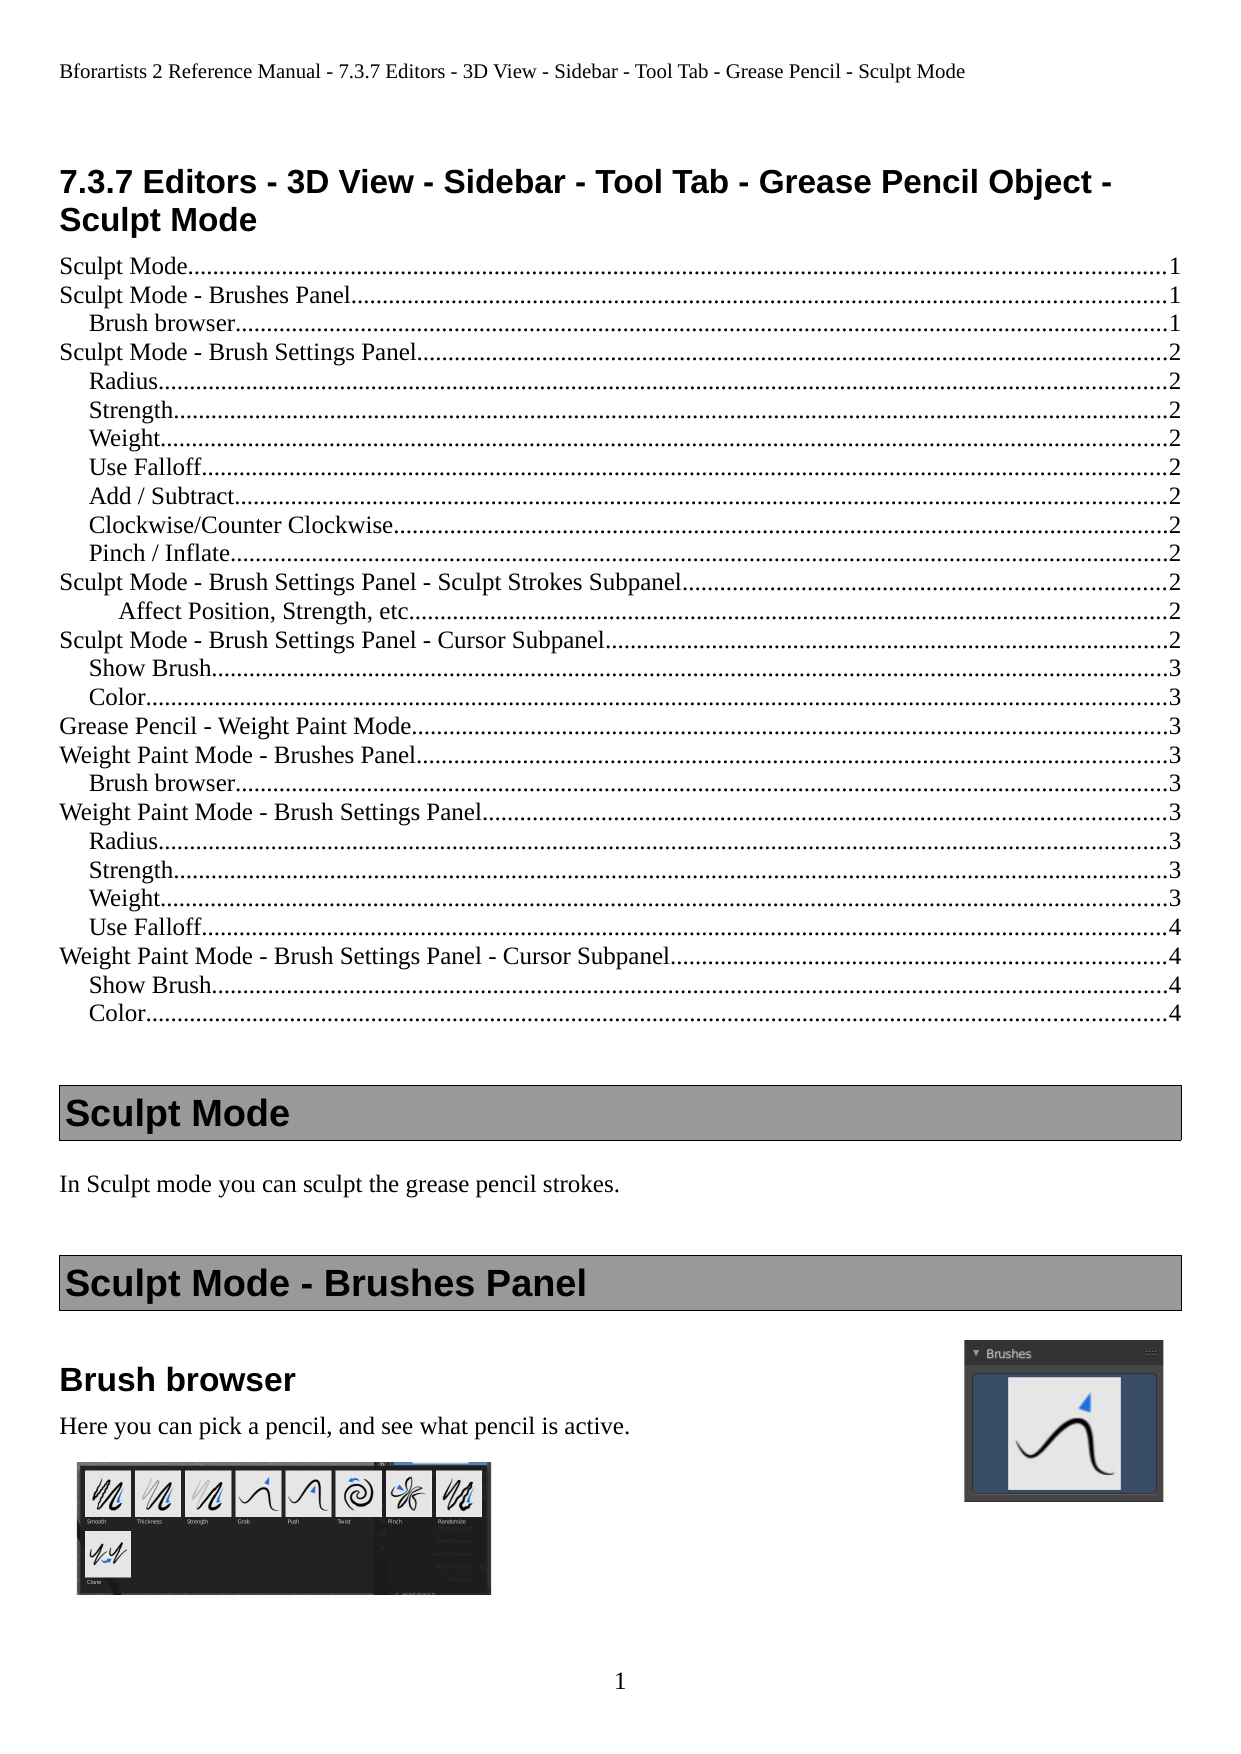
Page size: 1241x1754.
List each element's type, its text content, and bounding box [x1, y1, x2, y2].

text In Sculpt mode you can sculpt the grease pencil strokes. [59, 1169, 1181, 1198]
text Sculpt Mode - Brush Settings Panel - Sculpt Strokes Subpanel 2 [59, 567, 1181, 596]
text Affect Position, Strength, etc. 2 [118, 596, 1181, 625]
text Add / Subtract 2 [88, 481, 1181, 510]
text Use Falloff 2 [88, 452, 1181, 481]
text Use Falloff 4 [88, 912, 1181, 941]
text Brush browser 3 [88, 768, 1181, 797]
table_header Sculpt Mode [60, 1086, 1181, 1140]
picture [76, 1462, 492, 1595]
text Pinch / Inflate 2 [88, 538, 1181, 567]
subtitle 7.3.7 Editors - 3D View - Sidebar - Tool Tab - Grease Pencil Object - Sculpt Mode [59, 162, 1181, 238]
text Strength 2 [88, 395, 1181, 423]
text Radius 2 [88, 366, 1181, 395]
text Show Brush 4 [88, 970, 1181, 998]
text Clockwise/Counter Clockwise 2 [88, 510, 1181, 538]
text Color 3 [88, 682, 1181, 711]
text Weight Paint Mode - Brush Settings Panel - Cursor Subpanel 4 [59, 941, 1181, 970]
text Weight Paint Mode - Brush Settings Panel 3 [59, 797, 1181, 826]
text Sculpt Mode - Brushes Panel 1 [59, 280, 1181, 308]
subtitle [1164, 1360, 1181, 1399]
text Radius 3 [88, 826, 1181, 855]
text Grease Pencil - Weight Paint Mode 3 [59, 711, 1181, 740]
text Brush browser 1 [88, 308, 1181, 337]
text Weight 3 [88, 883, 1181, 912]
text Weight 2 [88, 423, 1181, 452]
text Show Brush 3 [88, 653, 1181, 682]
table_header Sculpt Mode - Brushes Panel [60, 1256, 1181, 1310]
subtitle Brush browser [59, 1360, 964, 1399]
text Weight Paint Mode - Brushes Panel 3 [59, 740, 1181, 768]
text Strength 3 [88, 855, 1181, 883]
text Sculpt Mode 1 [59, 251, 1181, 280]
text Here you can pick a pencil, and see what pencil is active. [59, 1411, 964, 1440]
text Sculpt Mode - Brush Settings Panel - Cursor Subpanel 2 [59, 625, 1181, 653]
picture [964, 1340, 1164, 1502]
text Color 4 [88, 998, 1181, 1027]
text Sculpt Mode - Brush Settings Panel 2 [59, 337, 1181, 366]
